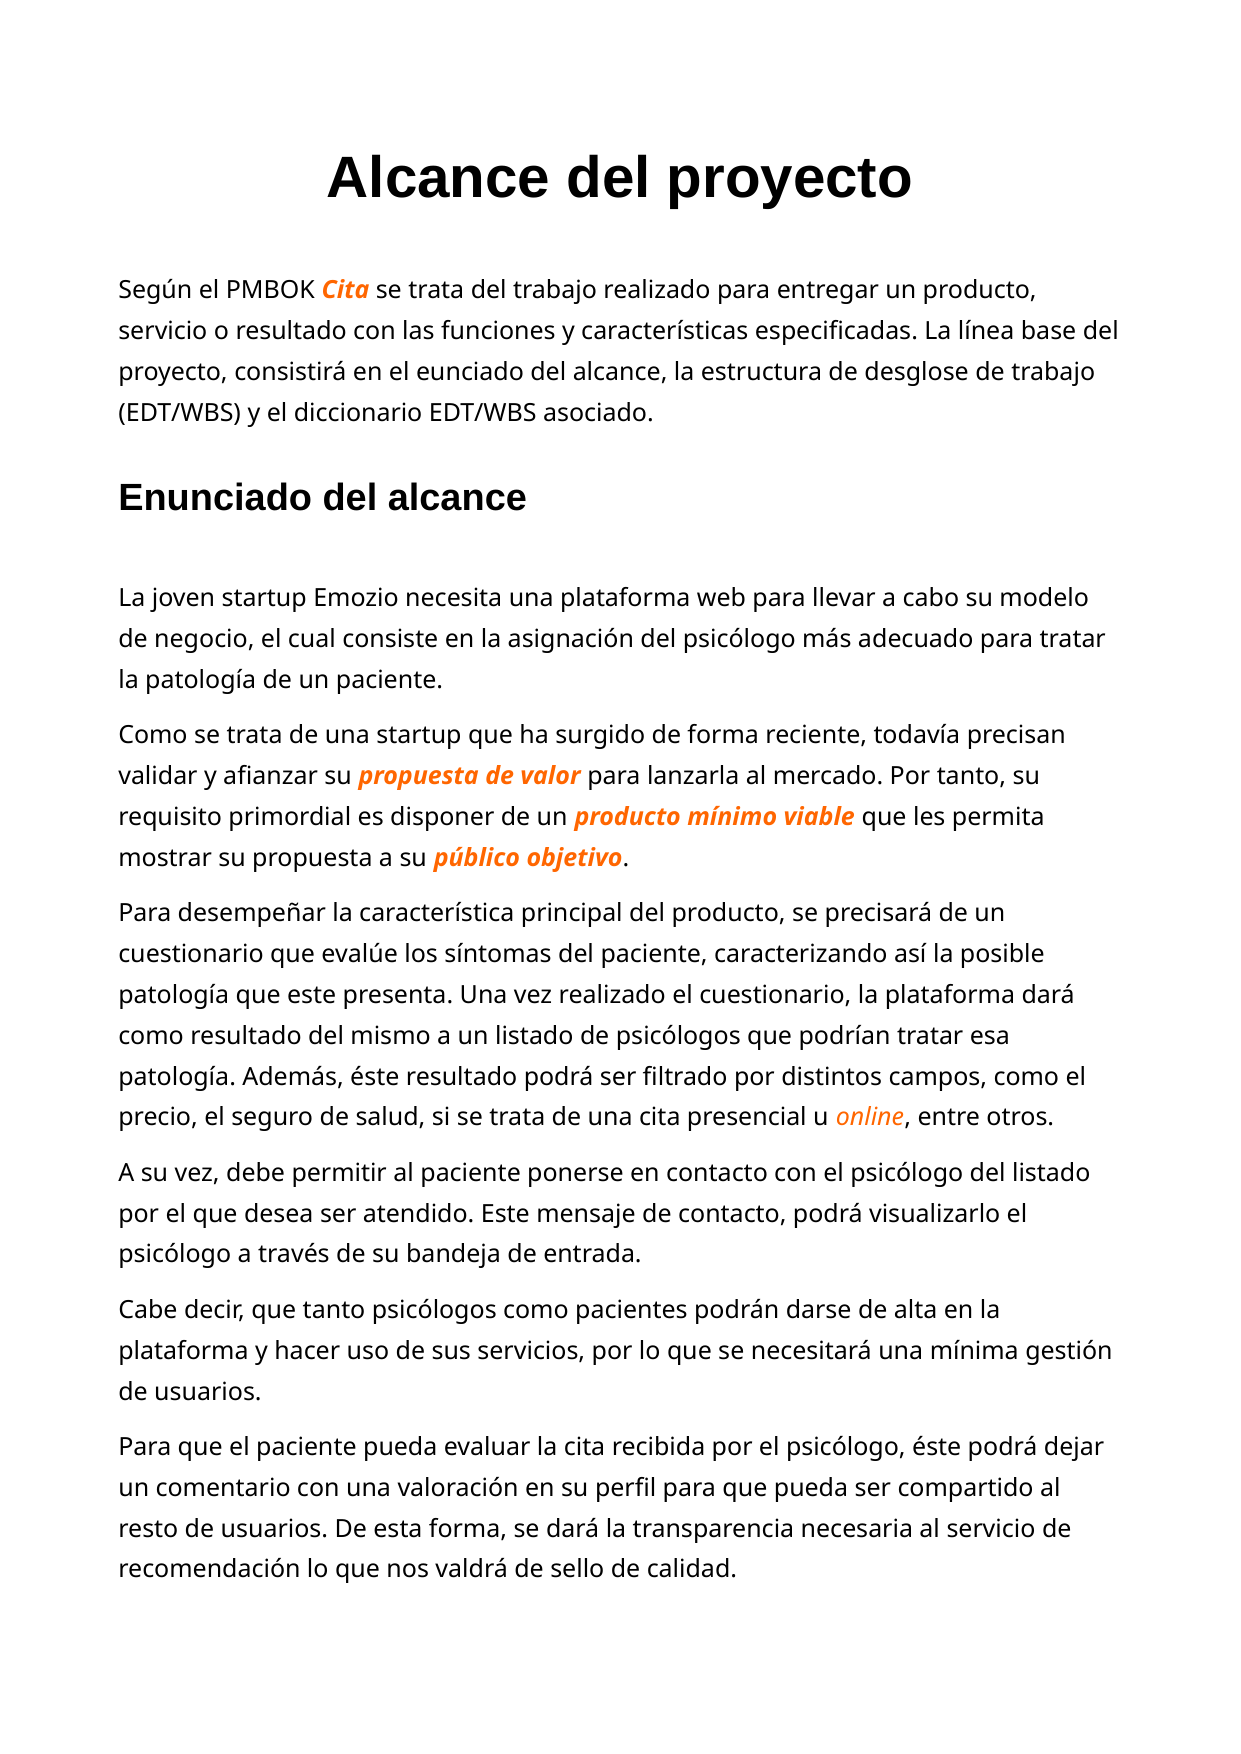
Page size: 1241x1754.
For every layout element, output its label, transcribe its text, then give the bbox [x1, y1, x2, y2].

text Para desempeñar la característica principal del producto, se precisará de un cuestionario que evalúe los síntomas del paciente, caracterizando así la posible patología que este presenta. Una vez realizado el cuestionario, la plataforma dará como resultado del mismo a un listado de psicólogos que podrían tratar esa patología. Además, éste resultado podrá ser filtrado por distintos campos, como el precio, el seguro de salud, si se trata de una cita presencial u online, entre otros. [118, 895, 1122, 1133]
text Cabe decir, que tanto psicólogos como pacientes podrán darse de alta en la plataforma y hacer uso de sus servicios, por lo que se necesitará una mínima gestión de usuarios. [118, 1292, 1122, 1407]
subtitle Enunciado del alcance [118, 475, 1122, 518]
title Alcance del proyecto [118, 143, 1122, 210]
text Para que el paciente pueda evaluar la cita recibida por el psicólogo, éste podrá dejar un comentario con una valoración en su perfil para que pueda ser compartido al resto de usuarios. De esta forma, se dará la transparencia necesaria al servicio de recomendación lo que nos valdrá de sello de calidad. [118, 1429, 1122, 1585]
text Según el PMBOK Cita se trata del trabajo realizado para entregar un producto, servicio o resultado con las funciones y características especificadas. La línea base del proyecto, consistirá en el eunciado del alcance, la estructura de desglose de trabajo (EDT/WBS) y el diccionario EDT/WBS asociado. [118, 272, 1122, 428]
text La joven startup Emozio necesita una plataforma web para llevar a cabo su modelo de negocio, el cual consiste en la asignación del psicólogo más adecuado para tratar la patología de un paciente. [118, 580, 1122, 696]
text A su vez, debe permitir al paciente ponerse en contacto con el psicólogo del listado por el que desea ser atendido. Este mensaje de contacto, podrá visualizarlo el psicólogo a través de su bandeja de entrada. [118, 1154, 1122, 1270]
text Como se trata de una startup que ha surgido de forma reciente, todavía precisan validar y afianzar su propuesta de valor para lanzarla al mercado. Por tanto, su requisito primordial es disponer de un producto mínimo viable que les permita mostrar su propuesta a su público objetivo. [118, 717, 1122, 873]
